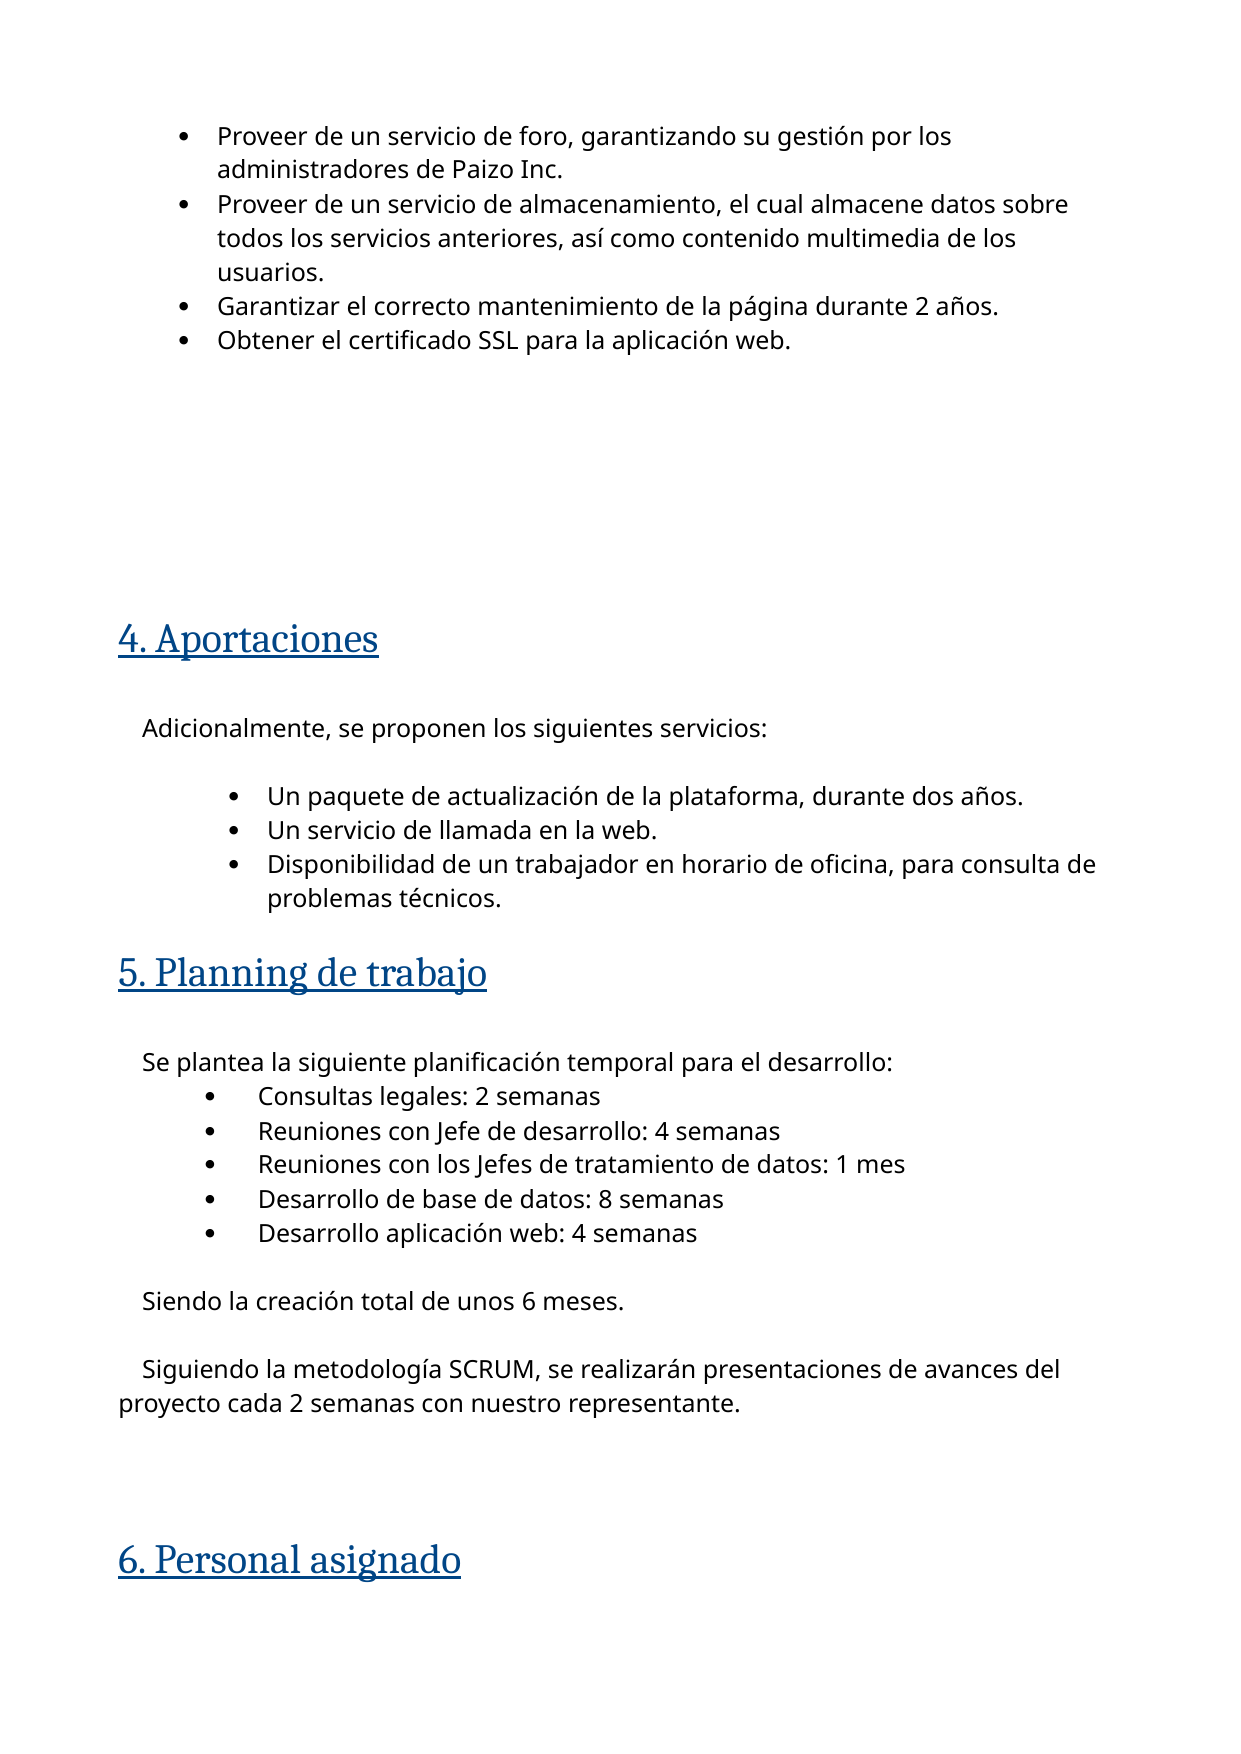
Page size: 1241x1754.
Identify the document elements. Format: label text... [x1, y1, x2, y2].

list Garantizar el correcto mantenimiento de la página durante 2 años. [179, 288, 1122, 322]
text 6. Personal asignado [118, 1536, 1122, 1584]
list Reuniones con Jefe de desarrollo: 4 semanas [184, 1113, 1122, 1147]
list Obtener el certificado SSL para la aplicación web. [179, 322, 1122, 357]
list Disponibilidad de un trabajador en horario de oficina, para consulta de problemas técnicos. [229, 847, 1122, 915]
list Proveer de un servicio de almacenamiento, el cual almacene datos sobre todos los servicios anteriores, así como contenido multimedia de los usuarios. [179, 186, 1122, 288]
list Proveer de un servicio de foro, garantizando su gestión por los administradores de Paizo Inc. [179, 118, 1122, 186]
list Un servicio de llamada en la web. [229, 813, 1122, 847]
list Desarrollo de base de datos: 8 semanas [184, 1181, 1122, 1215]
text Siendo la creación total de unos 6 meses. [118, 1283, 1122, 1317]
list Un paquete de actualización de la plataforma, durante dos años. [229, 779, 1122, 813]
text Adicionalmente, se proponen los siguientes servicios: [118, 711, 1122, 745]
text Siguiendo la metodología SCRUM, se realizarán presentaciones de avances del proyecto cada 2 semanas con nuestro representante. [118, 1352, 1122, 1420]
list Consultas legales: 2 semanas [184, 1079, 1122, 1113]
text 5. Planning de trabajo [118, 949, 1122, 997]
list Desarrollo aplicación web: 4 semanas [184, 1215, 1122, 1249]
text Se plantea la siguiente planificación temporal para el desarrollo: [118, 1045, 1122, 1079]
text 4. Aportaciones [118, 615, 1122, 663]
list Reuniones con los Jefes de tratamiento de datos: 1 mes [184, 1147, 1122, 1181]
